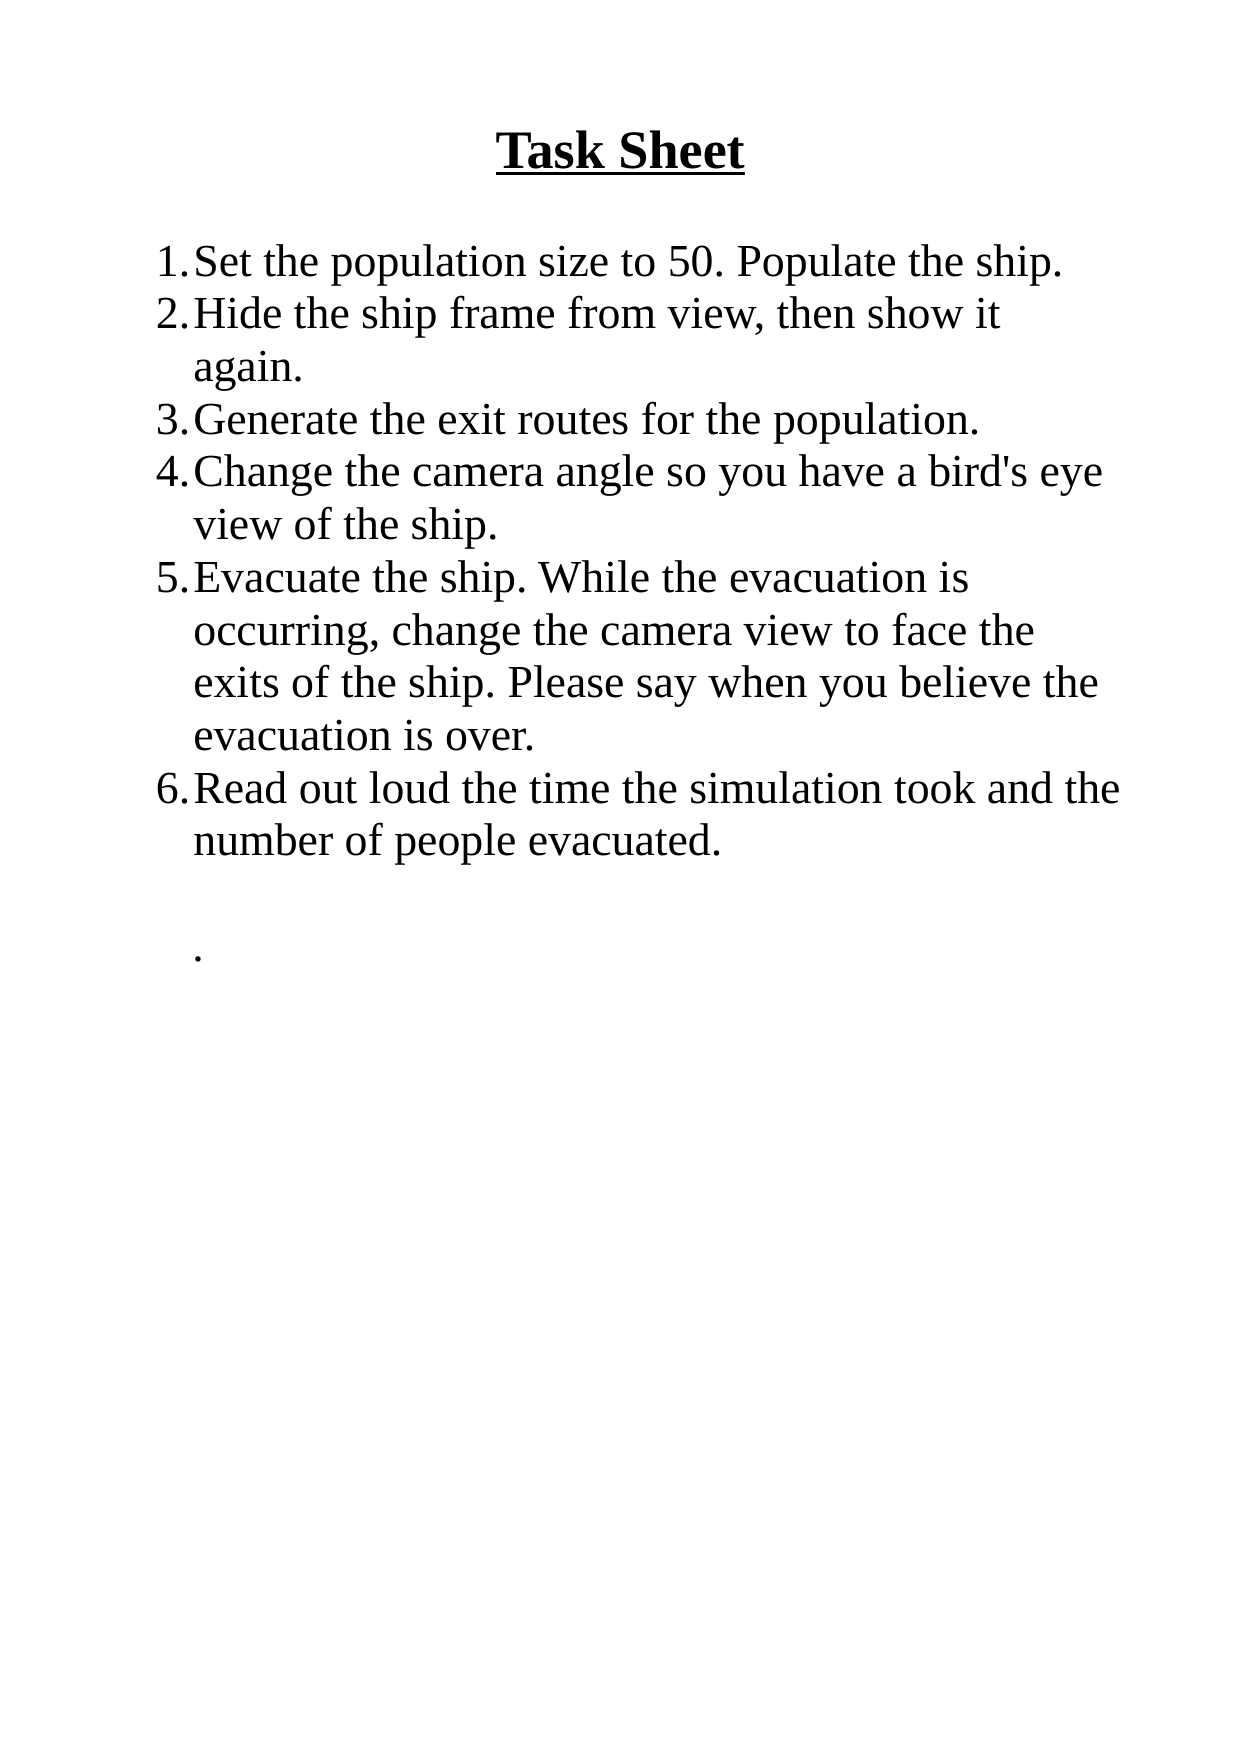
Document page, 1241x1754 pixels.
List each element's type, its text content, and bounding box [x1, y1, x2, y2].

list Hide the ship frame from view, then show it again. [156, 286, 1122, 391]
text . [118, 918, 1122, 971]
list Set the population size to 50. Populate the ship. [156, 233, 1122, 286]
text Task Sheet [118, 118, 1122, 180]
list Evacuate the ship. While the evacuation is occurring, change the camera view to face the exits of the ship. Please say when you believe the evacuation is over. [156, 549, 1122, 760]
list Generate the exit routes for the population. [156, 391, 1122, 444]
list Read out loud the time the simulation took and the number of people evacuated. [156, 760, 1122, 866]
list Change the camera angle so you have a bird's eye view of the ship. [156, 444, 1122, 549]
